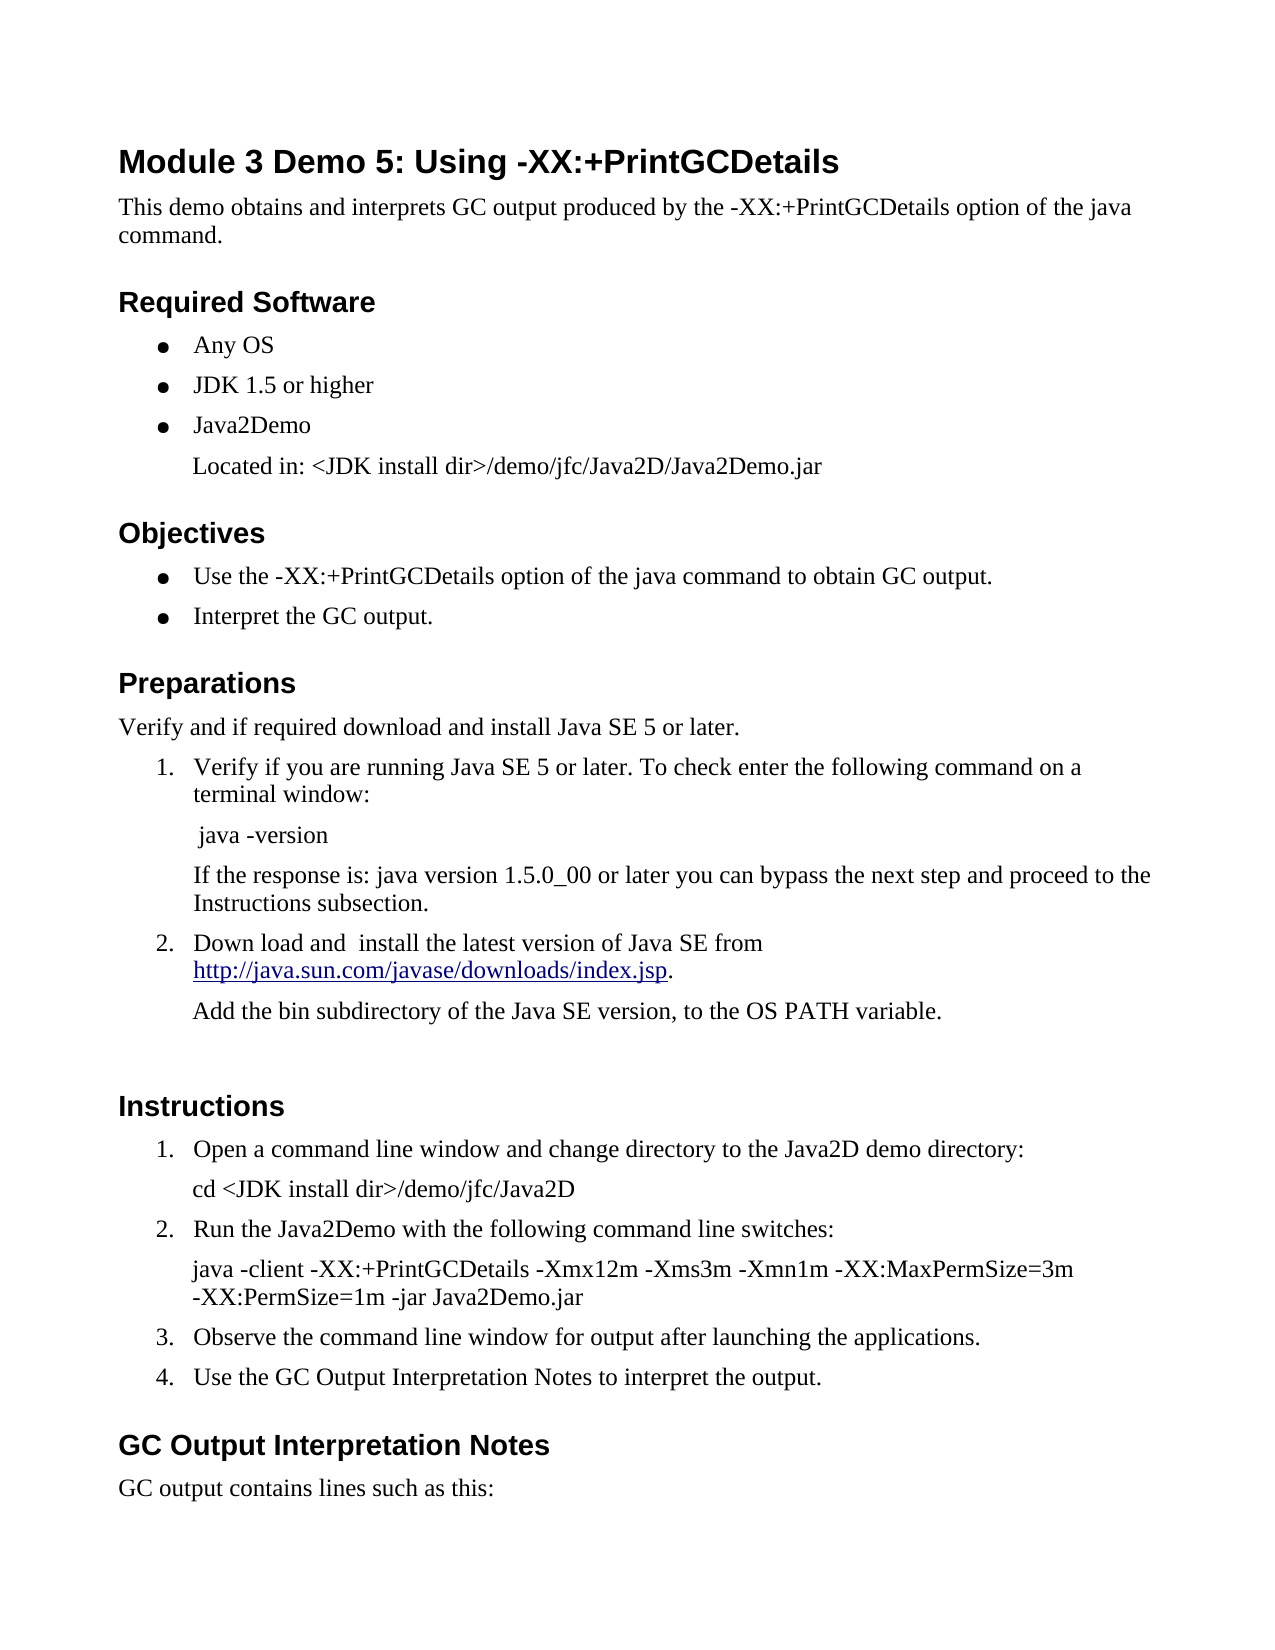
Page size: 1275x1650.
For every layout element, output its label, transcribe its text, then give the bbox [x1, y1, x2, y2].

subtitle GC Output Interpretation Notes [118, 1429, 1157, 1461]
list Java2Demo [156, 412, 1157, 439]
subtitle Preparations [118, 667, 1157, 700]
text java -version [192, 821, 1157, 848]
subtitle Required Software [118, 286, 1157, 319]
list Interpret the GC output. [156, 602, 1157, 630]
list Verify if you are running Java SE 5 or later. To check enter the following command on a terminal window: [156, 753, 1157, 808]
list If the response is: java version 1.5.0_00 or later you can bypass the next step and proceed to the Instructions subsection. [156, 861, 1157, 916]
list JDK 1.5 or higher [156, 371, 1157, 399]
text cd <JDK install dir>/demo/jfc/Java2D [192, 1175, 1157, 1203]
list Any OS [156, 331, 1157, 359]
subtitle Instructions [118, 1090, 1157, 1122]
list Use the GC Output Interpretation Notes to interpret the output. [156, 1363, 1157, 1391]
list Use the -XX:+PrintGCDetails option of the java command to obtain GC output. [156, 562, 1157, 590]
text GC output contains lines such as this: [118, 1474, 1157, 1502]
text java -client -XX:+PrintGCDetails -Xmx12m -Xms3m -Xmn1m -XX:MaxPermSize=3m -XX:PermSize=1m -jar Java2Demo.jar [192, 1255, 1157, 1311]
list Down load and install the latest version of Java SE from http://java.sun.com/javase/downloads/index.jsp. [156, 929, 1157, 984]
text Verify and if required download and install Java SE 5 or later. [118, 713, 1157, 740]
list Run the Java2Demo with the following command line switches: [156, 1215, 1157, 1243]
text Add the bin subdirectory of the Java SE version, to the OS PATH variable. [192, 997, 1157, 1024]
subtitle Objectives [118, 517, 1157, 549]
list Observe the command line window for output after launching the applications. [156, 1323, 1157, 1351]
text Located in: <JDK install dir>/demo/jfc/Java2D/Java2Demo.jar [192, 452, 1157, 479]
text This demo obtains and interprets GC output produced by the -XX:+PrintGCDetails option of the java command. [118, 193, 1157, 248]
subtitle Module 3 Demo 5: Using -XX:+PrintGCDetails [118, 143, 1157, 181]
list Open a command line window and change directory to the Java2D demo directory: [156, 1135, 1157, 1162]
